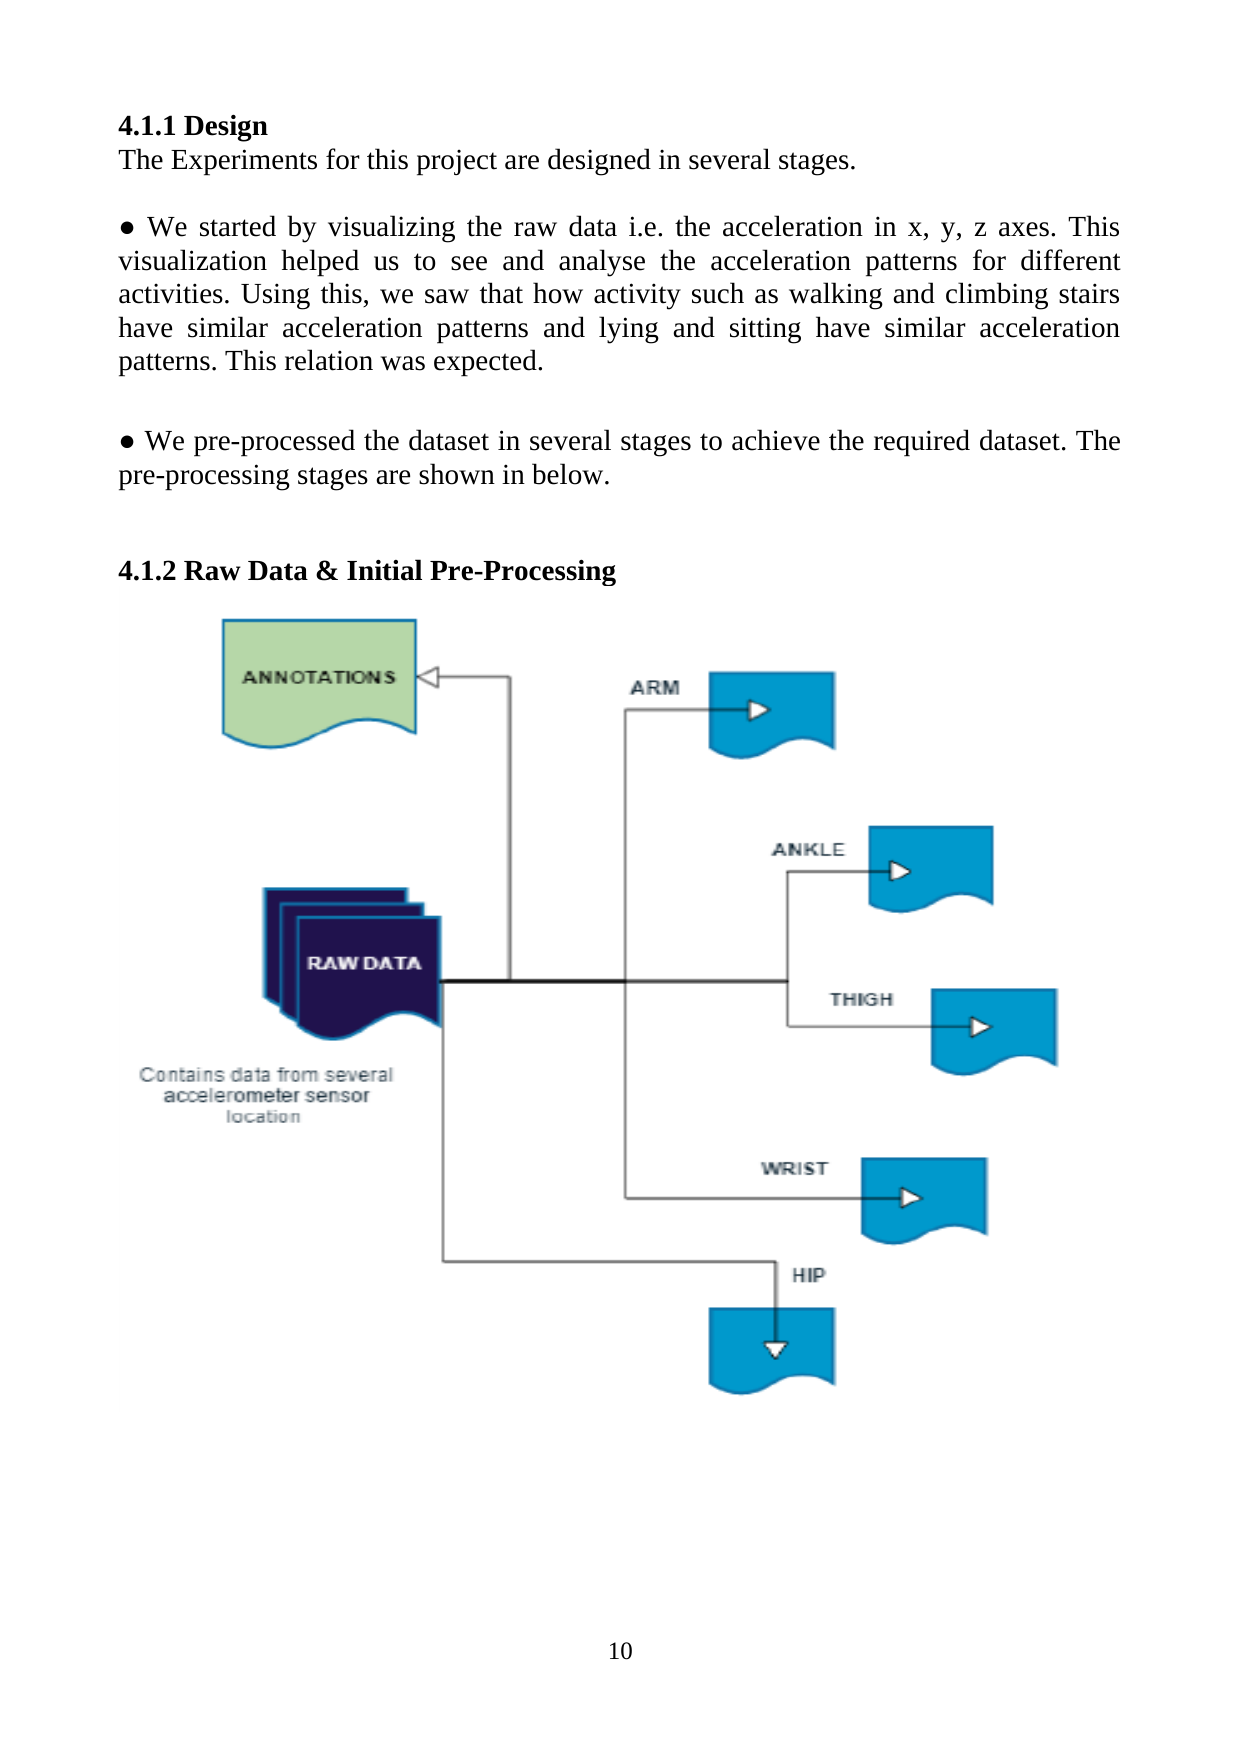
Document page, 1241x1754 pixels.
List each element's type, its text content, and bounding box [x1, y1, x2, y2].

text 4.1.2 Raw Data & Initial Pre-Processing [118, 553, 1122, 586]
text ● We pre-processed the dataset in several stages to achieve the required dataset. The pre-processing stages are shown in below. [118, 423, 1122, 490]
text The Experiments for this project are designed in several stages. [118, 142, 1122, 176]
text ● We started by visualizing the raw data i.e. the acceleration in x, y, z axes. This visualization helped us to see and analyse the acceleration patterns for different activities. Using this, we saw that how activity such as walking and climbing stairs have similar acceleration patterns and lying and sitting have similar acceleration patterns. This relation was expected. [118, 209, 1122, 377]
text 4.1.1 Design [118, 108, 1122, 142]
